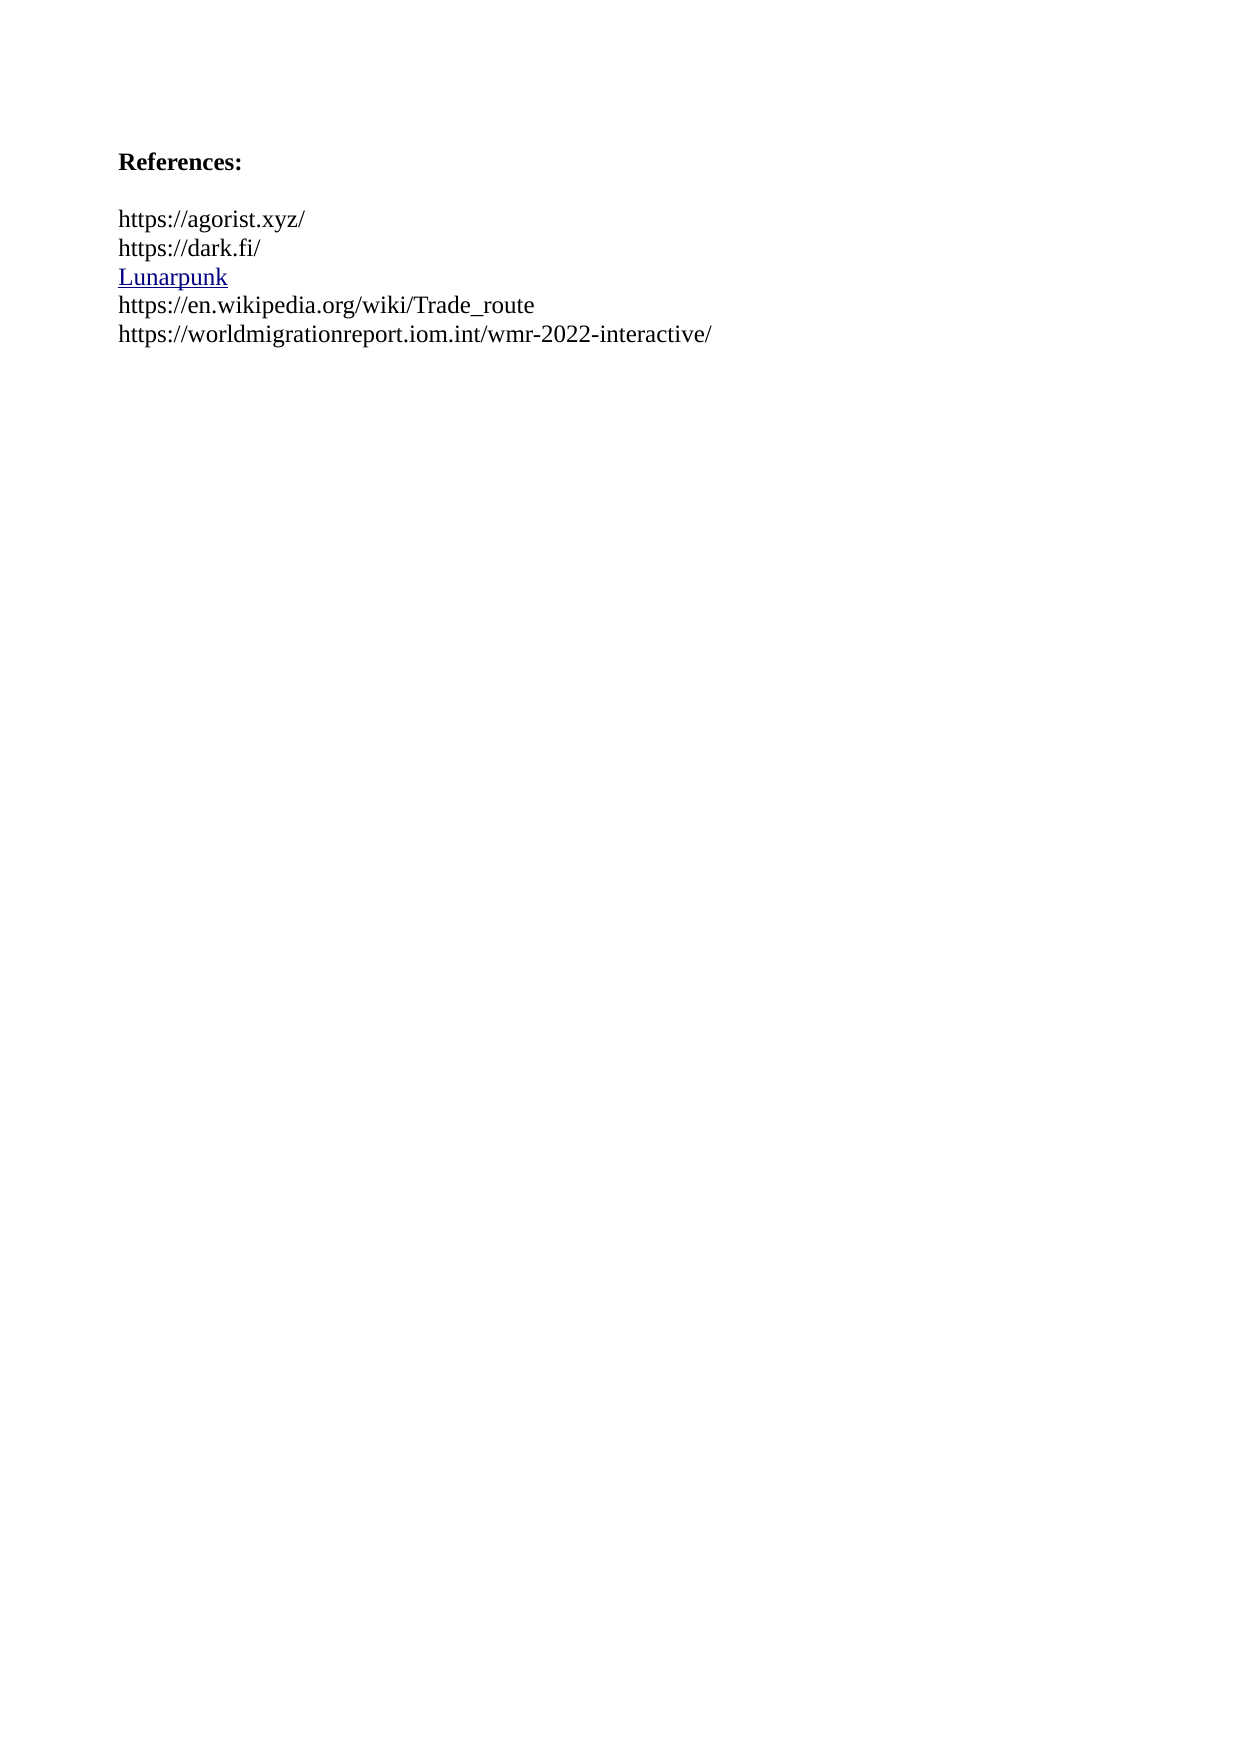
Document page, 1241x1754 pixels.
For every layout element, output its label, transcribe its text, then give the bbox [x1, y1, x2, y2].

text https://worldmigrationreport.iom.int/wmr-2022-interactive/ [118, 319, 1122, 348]
text Lunarpunk [118, 262, 1122, 291]
text https://agorist.xyz/ [118, 204, 1122, 233]
text https://dark.fi/ [118, 233, 1122, 262]
text References: [118, 147, 1122, 176]
text https://en.wikipedia.org/wiki/Trade_route [118, 291, 1122, 319]
